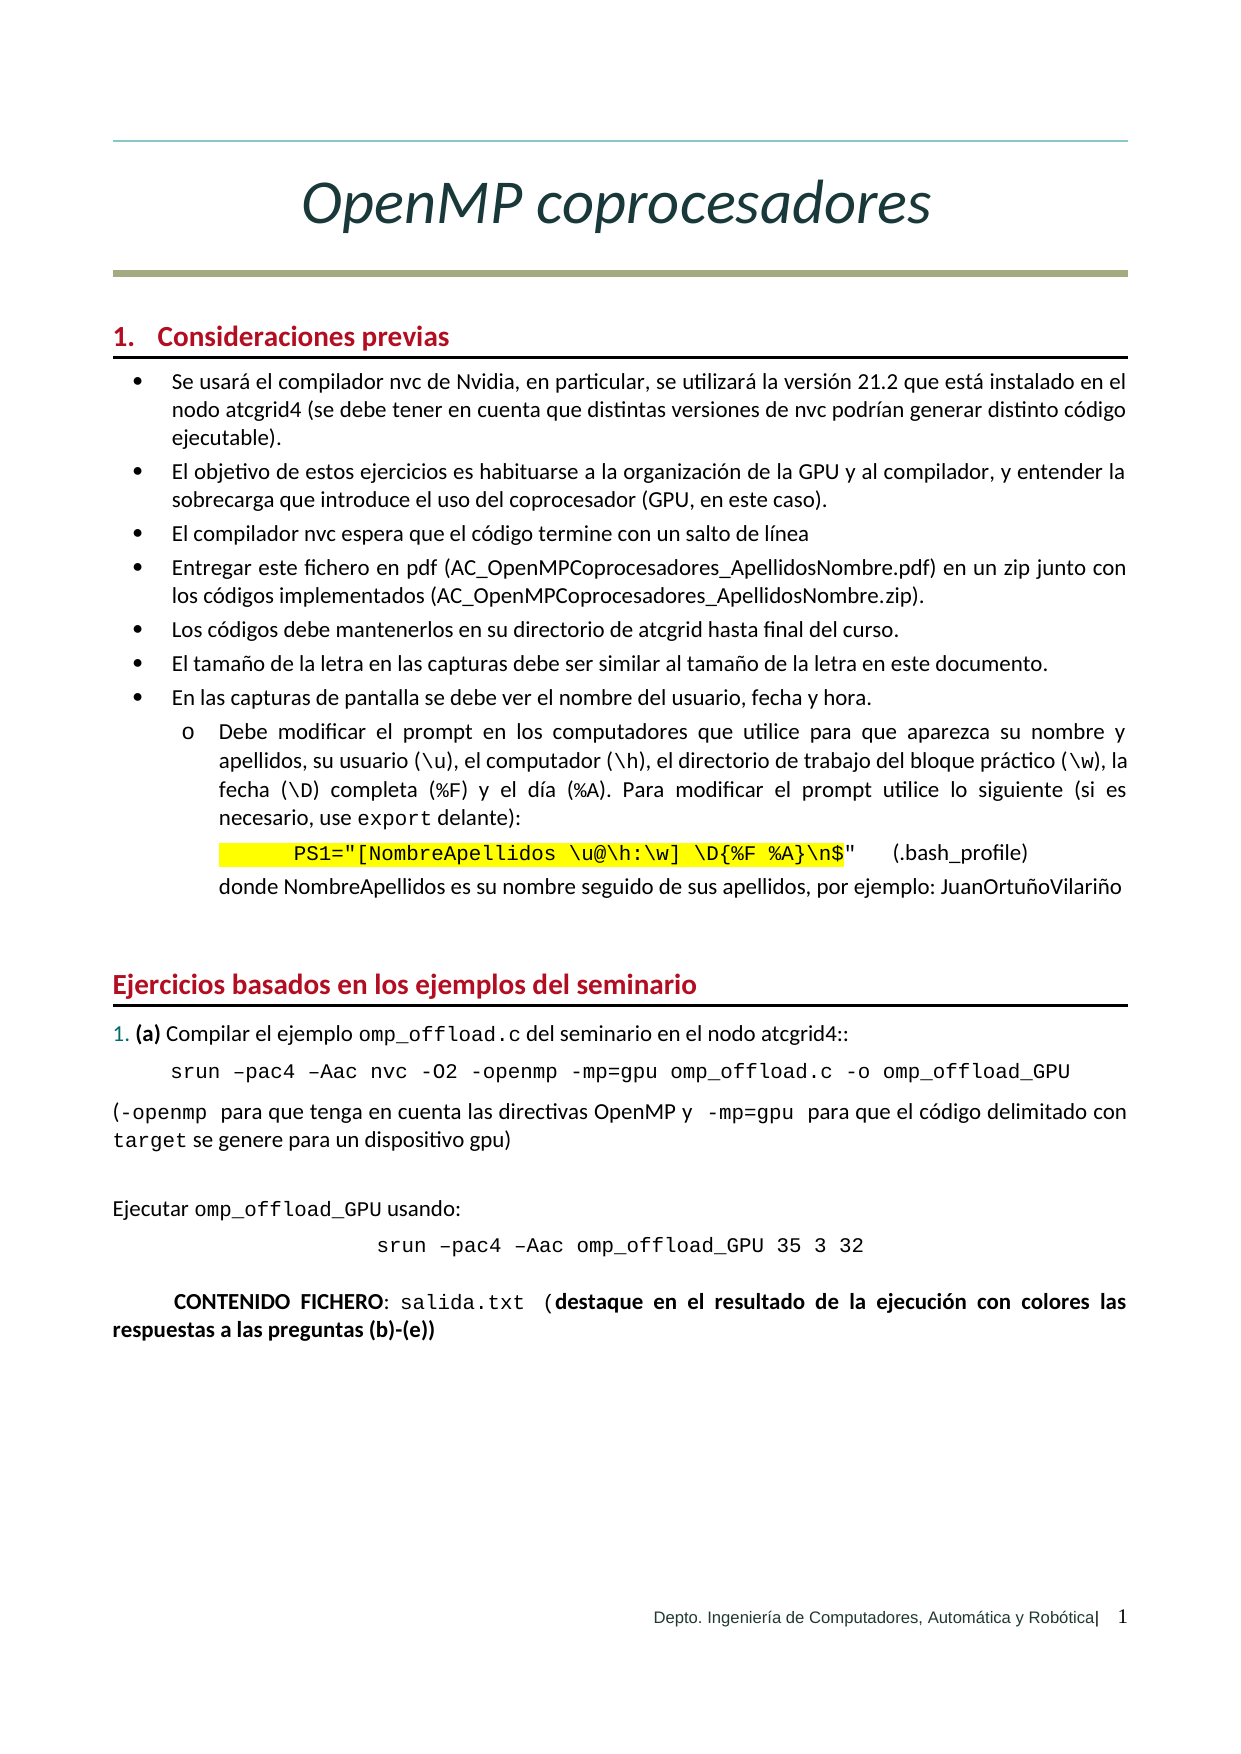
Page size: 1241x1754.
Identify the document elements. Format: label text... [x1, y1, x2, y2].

list Debe modificar el prompt en los computadores que utilice para que aparezca su nombre y apellidos, su usuario (\u), el computador (\h), el directorio de trabajo del bloque práctico (\w), la fecha (\D) completa (%F) y el día (%A). Para modificar el prompt utilice lo siguiente (si es necesario, use export delante): [181, 717, 1128, 832]
list srun –pac4 –Aac nvc -O2 -openmp -mp=gpu omp_offload.c -o omp_offload_GPU [112, 1061, 1128, 1084]
list En las capturas de pantalla se debe ver el nombre del usuario, fecha y hora. [134, 683, 1128, 711]
text CONTENIDO FICHERO: salida.txt (destaque en el resultado de la ejecución con colores las respuestas a las preguntas (b)-(e)) [112, 1287, 1128, 1344]
list El tamaño de la letra en las capturas debe ser similar al tamaño de la letra en este documento. [134, 649, 1128, 677]
subtitle Consideraciones previas [112, 318, 1128, 359]
list Entregar este fichero en pdf (AC_OpenMPCoprocesadores_ApellidosNombre.pdf) en un zip junto con los códigos implementados (AC_OpenMPCoprocesadores_ApellidosNombre.zip). [134, 553, 1128, 609]
list Se usará el compilador nvc de Nvidia, en particular, se utilizará la versión 21.2 que está instalado en el nodo atcgrid4 (se debe tener en cuenta que distintas versiones de nvc podrían generar distinto código ejecutable). [134, 367, 1128, 452]
text OpenMP coprocesadores [112, 141, 1128, 277]
list donde NombreApellidos es su nombre seguido de sus apellidos, por ejemplo: JuanOrtuñoVilariño [181, 872, 1128, 901]
list Los códigos debe mantenerlos en su directorio de atcgrid hasta final del curso. [134, 615, 1128, 643]
list srun –pac4 –Aac omp_offload_GPU 35 3 32 [112, 1235, 1128, 1259]
list 1. (a) Compilar el ejemplo omp_offload.c del seminario en el nodo atcgrid4:: [112, 1019, 1128, 1048]
subtitle Ejercicios basados en los ejemplos del seminario [112, 966, 1128, 1007]
list El objetivo de estos ejercicios es habituarse a la organización de la GPU y al compilador, y entender la sobrecarga que introduce el uso del coprocesador (GPU, en este caso). [134, 457, 1128, 513]
list (-openmp para que tenga en cuenta las directivas OpenMP y -mp=gpu para que el código delimitado con target se genere para un dispositivo gpu) [112, 1097, 1128, 1154]
list Ejecutar omp_offload_GPU usando: [112, 1194, 1128, 1223]
list El compilador nvc espera que el código termine con un salto de línea [134, 519, 1128, 547]
list PS1="[NombreApellidos \u@\h:\w] \D{%F %A}\n$" (.bash_profile) [181, 838, 1128, 867]
